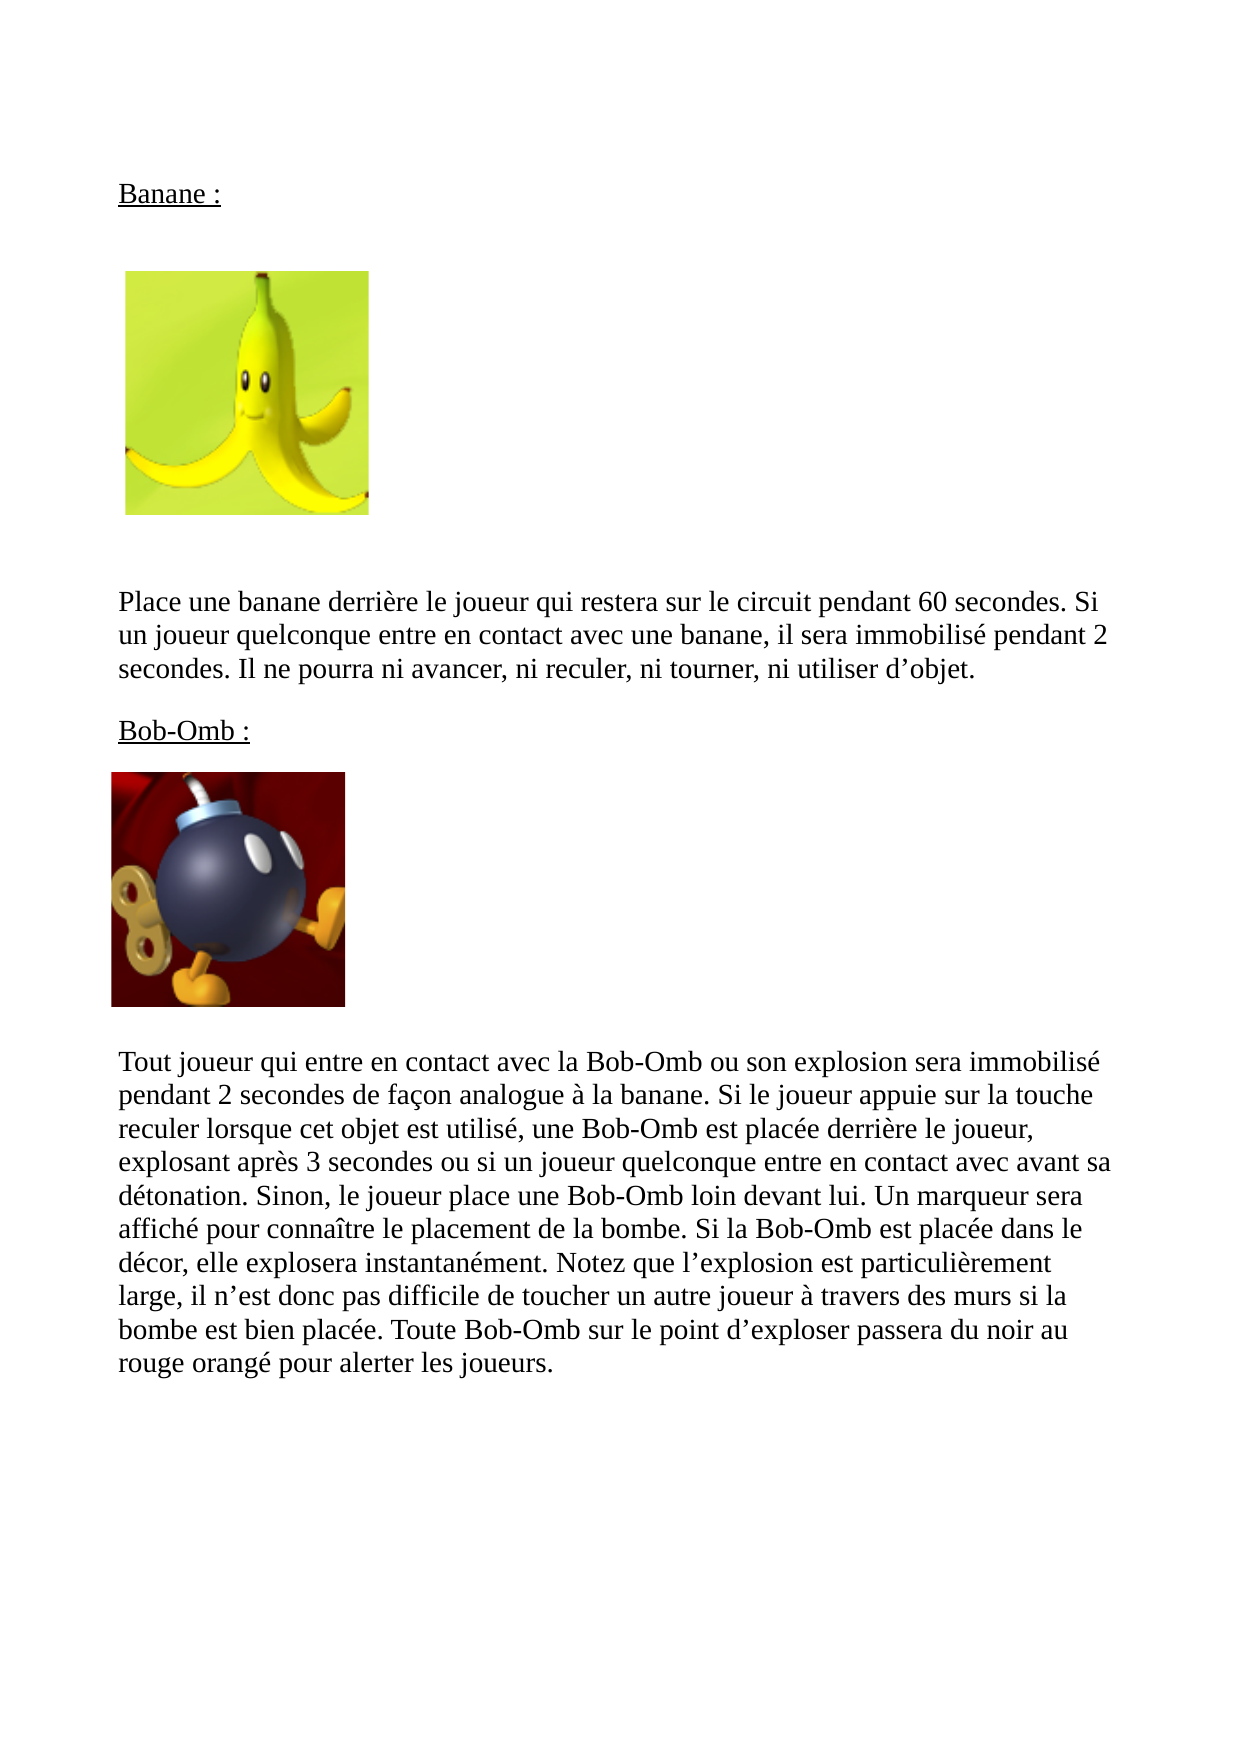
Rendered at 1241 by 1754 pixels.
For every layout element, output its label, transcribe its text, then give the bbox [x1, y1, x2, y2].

picture [125, 271, 369, 515]
text Place une banane derrière le joueur qui restera sur le circuit pendant 60 secondes. Si un joueur quelconque entre en contact avec une banane, il sera immobilisé pendant 2 secondes. Il ne pourra ni avancer, ni reculer, ni tourner, ni utiliser d’objet. [118, 584, 1122, 684]
text Bob-Omb : [118, 713, 1122, 747]
picture [111, 772, 346, 1007]
text Banane : [118, 176, 1122, 210]
text Tout joueur qui entre en contact avec la Bob-Omb ou son explosion sera immobilisé pendant 2 secondes de façon analogue à la banane. Si le joueur appuie sur la touche reculer lorsque cet objet est utilisé, une Bob-Omb est placée derrière le joueur, explosant après 3 secondes ou si un joueur quelconque entre en contact avec avant sa détonation. Sinon, le joueur place une Bob-Omb loin devant lui. Un marqueur sera affiché pour connaître le placement de la bombe. Si la Bob-Omb est placée dans le décor, elle explosera instantanément. Notez que l’explosion est particulièrement large, il n’est donc pas difficile de toucher un autre joueur à travers des murs si la bombe est bien placée. Toute Bob-Omb sur le point d’exploser passera du noir au rouge orangé pour alerter les joueurs. [118, 1044, 1122, 1379]
